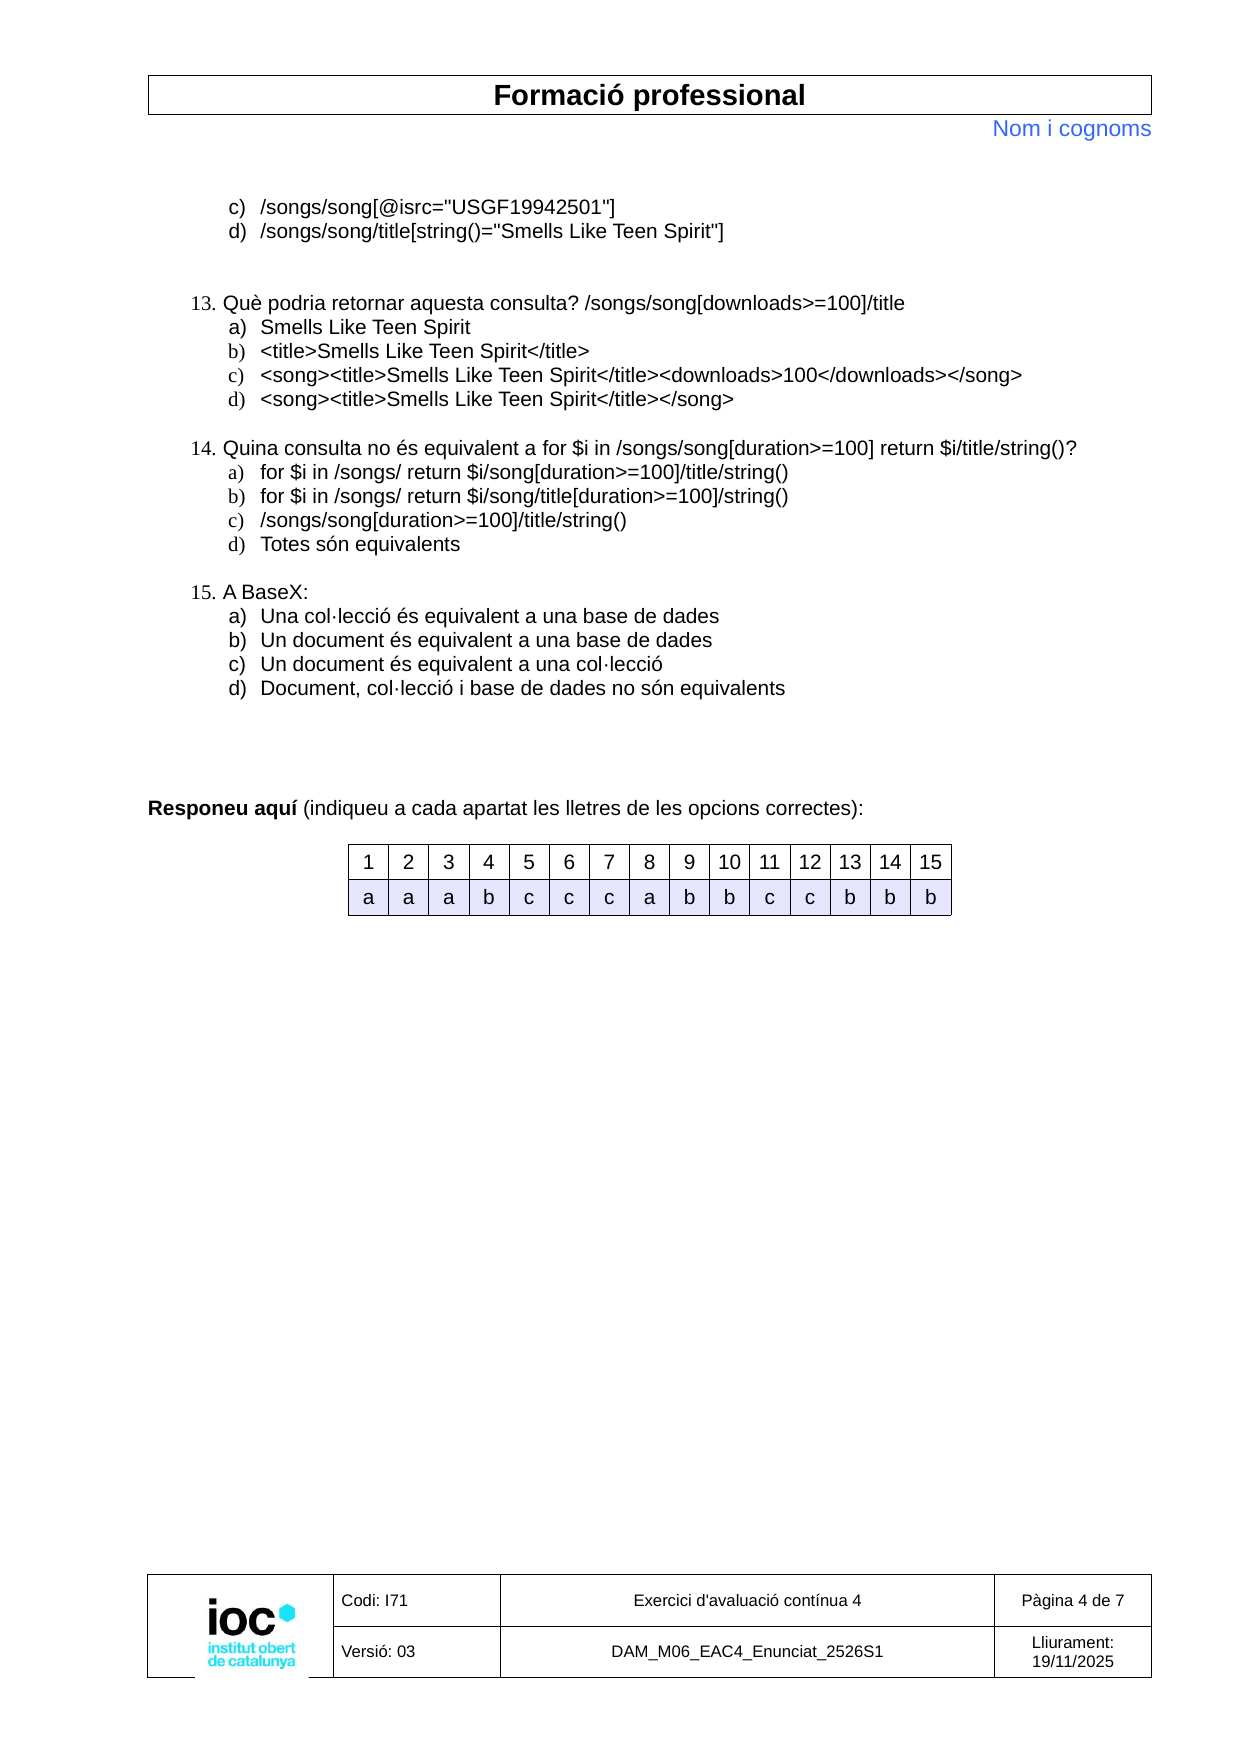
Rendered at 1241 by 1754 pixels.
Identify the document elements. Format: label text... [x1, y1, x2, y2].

table_cell b [831, 880, 870, 915]
list Un document és equivalent a una col·lecció [223, 652, 1151, 676]
list <song><title>Smells Like Teen Spirit</title></song> [223, 387, 1151, 411]
table_header 14 [871, 845, 910, 879]
table_cell c [750, 880, 790, 915]
list Document, col·lecció i base de dades no són equivalents [223, 676, 1151, 700]
table_cell c [590, 880, 629, 915]
table_cell b [911, 880, 951, 915]
list Una col·lecció és equivalent a una base de dades [223, 604, 1151, 628]
table_header 5 [510, 845, 549, 879]
table_header 8 [630, 845, 669, 879]
table_header 7 [590, 845, 629, 879]
list for $i in /songs/ return $i/song[duration>=100]/title/string() [223, 459, 1151, 484]
table_header 2 [389, 845, 428, 879]
table_cell a [429, 880, 469, 915]
table_cell a [389, 880, 428, 915]
table_header 13 [831, 845, 870, 879]
table_header 11 [750, 845, 790, 879]
table_header 6 [550, 845, 589, 879]
table_header 9 [670, 845, 709, 879]
list /songs/song/title[string()="Smells Like Teen Spirit"] [223, 219, 1151, 243]
list <title>Smells Like Teen Spirit</title> [223, 339, 1151, 363]
list <song><title>Smells Like Teen Spirit</title><downloads>100</downloads></song> [223, 363, 1151, 387]
picture [195, 1584, 309, 1680]
table_cell b [871, 880, 910, 915]
list Un document és equivalent a una base de dades [223, 628, 1151, 652]
list Totes són equivalents [223, 532, 1151, 556]
list /songs/song[@isrc="USGF19942501"] [223, 195, 1151, 219]
table_header 1 [349, 845, 388, 879]
table_cell a [630, 880, 669, 915]
list for $i in /songs/ return $i/song/title[duration>=100]/string() [223, 484, 1151, 508]
table_cell c [510, 880, 549, 915]
list /songs/song[duration>=100]/title/string() [223, 508, 1151, 532]
table_header 10 [710, 845, 749, 879]
table_cell a [349, 880, 388, 915]
table_header 15 [911, 845, 951, 879]
list A BaseX: [185, 580, 1151, 604]
table_cell b [710, 880, 749, 915]
list Què podria retornar aquesta consulta? /songs/song[downloads>=100]/title [185, 291, 1151, 315]
table_header 12 [791, 845, 830, 879]
text Responeu aquí (indiqueu a cada apartat les lletres de les opcions correctes): [148, 796, 1151, 820]
table_header 3 [429, 845, 469, 879]
table_cell c [550, 880, 589, 915]
list Quina consulta no és equivalent a for $i in /songs/song[duration>=100] return $i/title/string()? [185, 435, 1151, 459]
table_cell b [670, 880, 709, 915]
table_cell c [791, 880, 830, 915]
list Smells Like Teen Spirit [223, 315, 1151, 339]
table_cell b [470, 880, 509, 915]
table_header 4 [470, 845, 509, 879]
